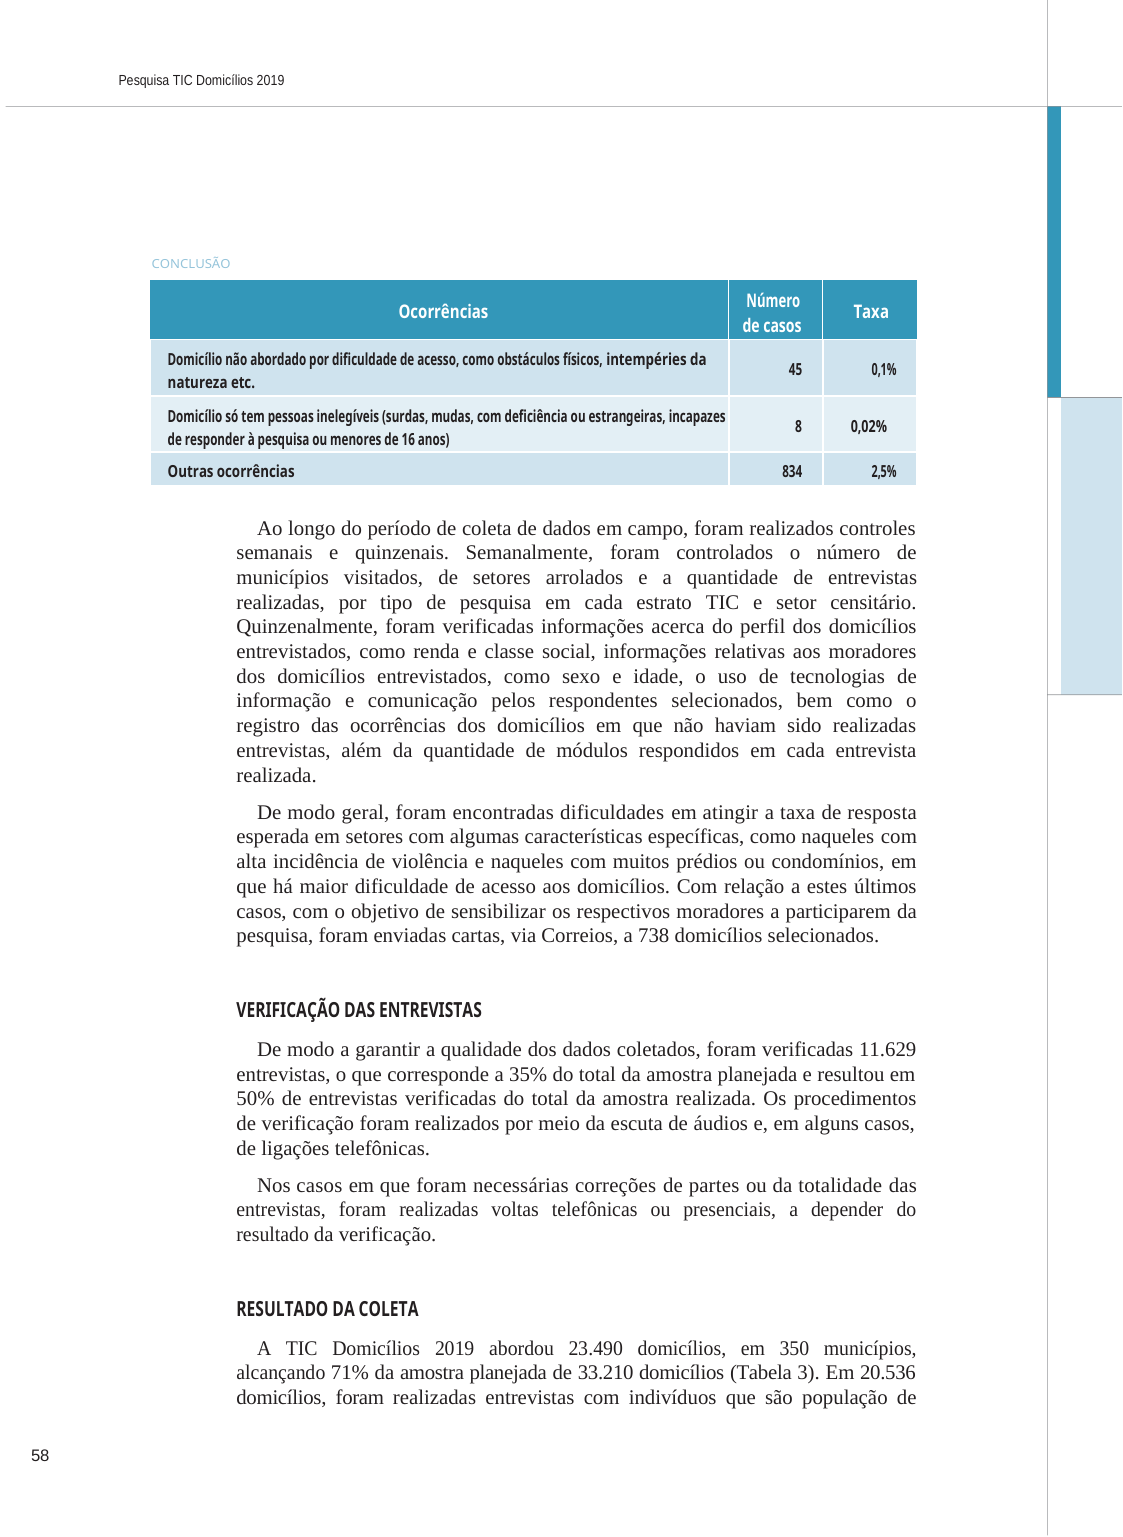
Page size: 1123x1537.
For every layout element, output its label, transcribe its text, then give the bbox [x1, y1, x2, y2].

subtitle [1048, 1294, 1075, 1322]
text  CONCLUSÃO [148, 256, 1047, 273]
table_cell 834 [730, 453, 822, 485]
table_cell 8 [730, 397, 822, 451]
table_cell Domicílio só tem pessoas inelegíveis (surdas, mudas, com deficiência ou estrangeiras, incapazes de responder à pesquisa ou menores de 16 anos) [151, 397, 728, 451]
table_cell Outras ocorrências [151, 453, 728, 485]
table_cell 0,02% [824, 397, 916, 451]
table_cell 0,1% [824, 340, 916, 395]
text [1061, 256, 1075, 273]
table_header Número de casos [729, 280, 822, 339]
table_header Taxa [823, 280, 917, 339]
table_cell Domicílio não abordado por dificuldade de acesso, como obstáculos físicos, intempéries da natureza etc. [151, 340, 728, 395]
table_header Ocorrências [150, 280, 728, 339]
text A TIC Domicílios 2019 abordou 23.490 domicílios, em 350 municípios, alcançando 71% da amostra planejada de 33.210 domicílios (Tabela 3). Em 20.536 domicílios, foram realizadas entrevistas com indivíduos que são população de [236, 1336, 917, 1409]
subtitle [1048, 996, 1075, 1024]
subtitle RESULTADO DA COLETA [236, 1294, 1047, 1322]
subtitle VERIFICAÇÃO DAS ENTREVISTAS [236, 996, 1047, 1024]
text Ao longo do período de coleta de dados em campo, foram realizados controles semanais e quinzenais. Semanalmente, foram controlados o número de municípios visitados, de setores arrolados e a quantidade de entrevistas realizadas, por tipo de pesquisa em cada estrato TIC e setor censitário. Quinzenalmente, foram verificadas informações acerca do perfil dos domicílios entrevistados, como renda e classe social, informações relativas aos moradores dos domicílios entrevistados, como sexo e idade, o uso de tecnologias de informação e comunicação pelos respondentes selecionados, bem como o registro das ocorrências dos domicílios em que não haviam sido realizadas entrevistas, além da quantidade de módulos respondidos em cada entrevista realizada. [236, 516, 917, 787]
text Nos casos em que foram necessárias correções de partes ou da totalidade das entrevistas, foram realizadas voltas telefônicas ou presenciais, a depender do resultado da verificação. [236, 1173, 917, 1246]
text De modo geral, foram encontradas dificuldades em atingir a taxa de resposta esperada em setores com algumas características específicas, como naqueles com alta incidência de violência e naqueles com muitos prédios ou condomínios, em que há maior dificuldade de acesso aos domicílios. Com relação a estes últimos casos, com o objetivo de sensibilizar os respectivos moradores a participarem da pesquisa, foram enviadas cartas, via Correios, a 738 domicílios selecionados. [236, 800, 917, 947]
table_cell 45 [730, 340, 822, 395]
table_cell 2,5% [824, 453, 916, 485]
text De modo a garantir a qualidade dos dados coletados, foram verificadas 11.629 entrevistas, o que corresponde a 35% do total da amostra planejada e resultou em 50% de entrevistas verificadas do total da amostra realizada. Os procedimentos de verificação foram realizados por meio da escuta de áudios e, em alguns casos, de ligações telefônicas. [236, 1037, 917, 1160]
